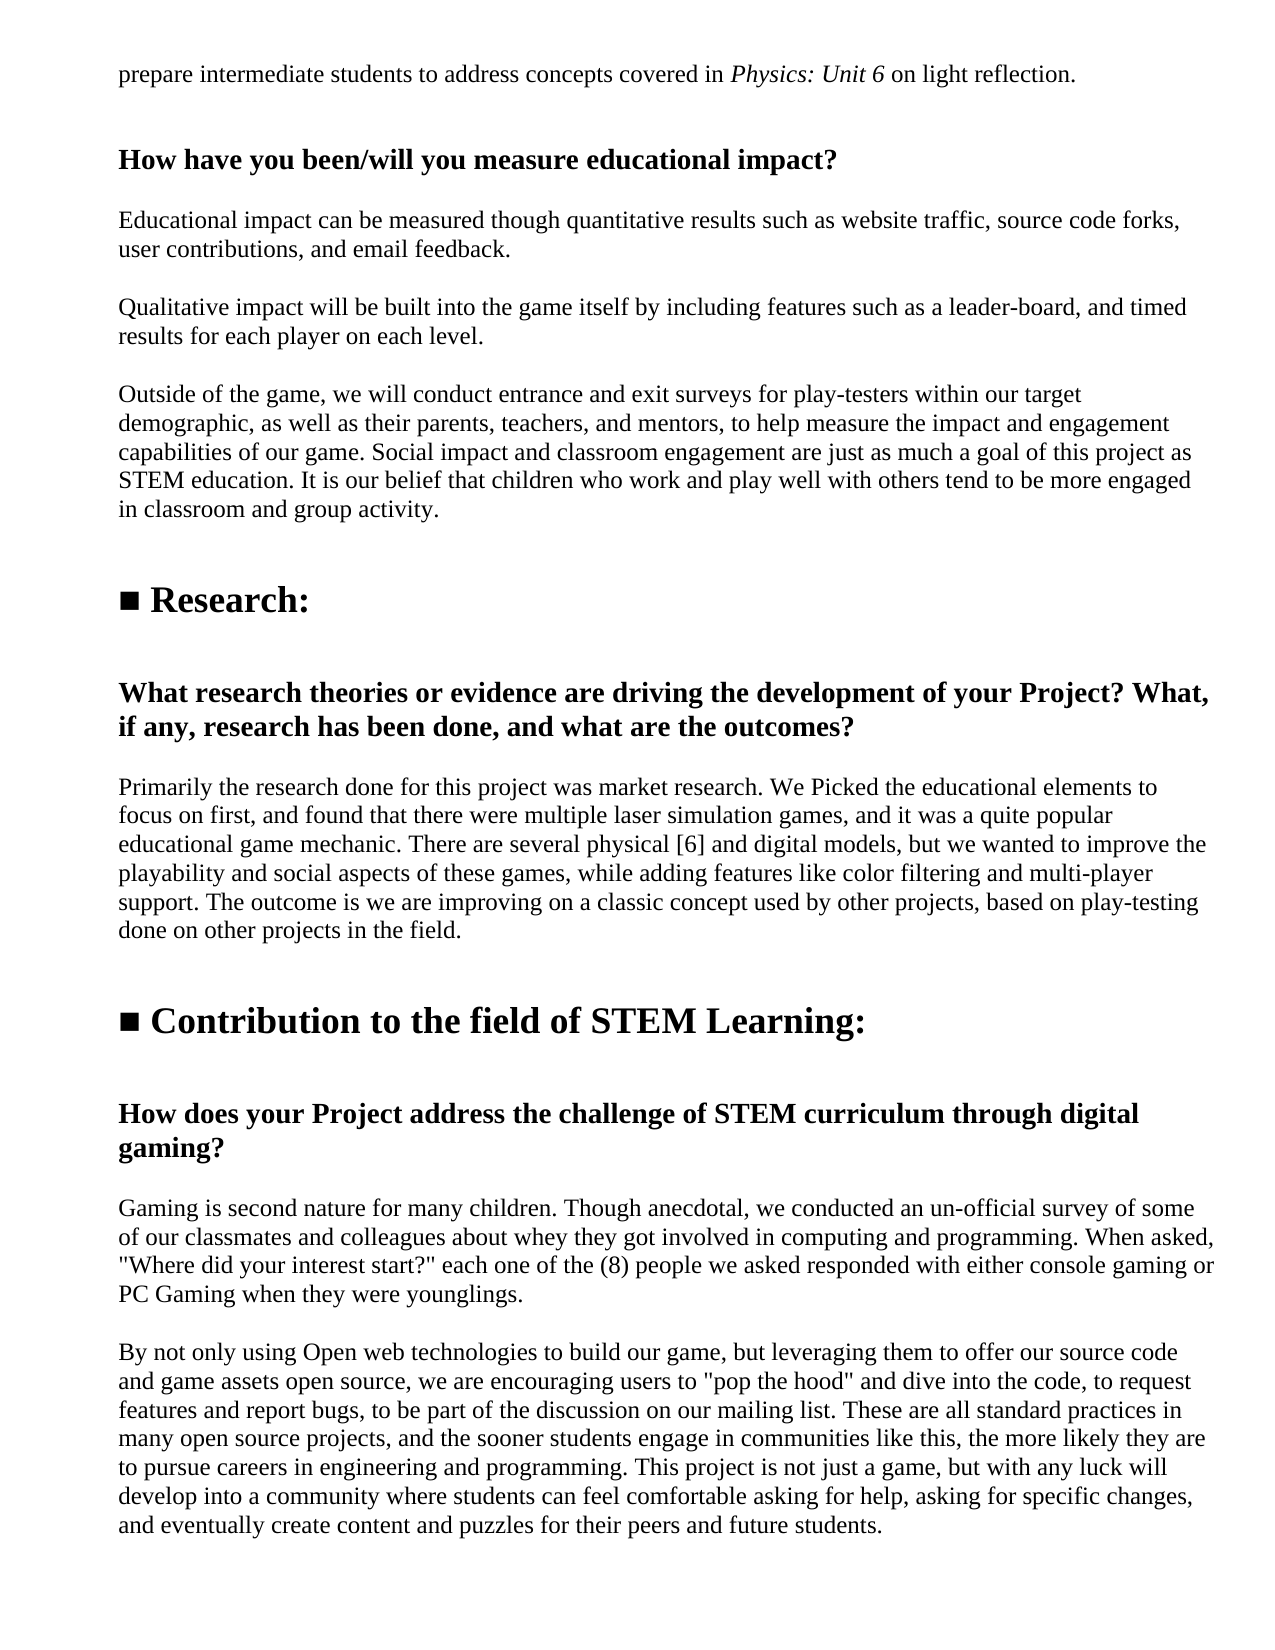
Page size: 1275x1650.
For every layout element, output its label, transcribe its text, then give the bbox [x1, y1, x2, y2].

text Gaming is second nature for many children. Though anecdotal, we conducted an un-official survey of some of our classmates and colleagues about whey they got involved in computing and programming. When asked, "Where did your interest start?" each one of the (8) people we asked responded with either console gaming or PC Gaming when they were younglings. [118, 1193, 1216, 1308]
subtitle ■ Research: [118, 577, 1216, 621]
text By not only using Open web technologies to build our game, but leveraging them to offer our source code and game assets open source, we are encouraging users to "pop the hood" and dive into the code, to request features and report bugs, to be part of the discussion on our mailing list. These are all standard practices in many open source projects, and the sooner students engage in communities like this, the more likely they are to pursue careers in engineering and programming. This project is not just a game, but with any luck will develop into a community where students can feel comfortable asking for help, asking for specific changes, and eventually create content and puzzles for their peers and future students. [118, 1337, 1216, 1538]
text Qualitative impact will be built into the game itself by including features such as a leader-board, and timed results for each player on each level. [118, 292, 1216, 350]
text prepare intermediate students to address concepts covered in Physics: Unit 6 on light reflection. [118, 59, 1216, 88]
text Educational impact can be measured though quantitative results such as website traffic, source code forks, user contributions, and email feedback. [118, 205, 1216, 263]
subtitle ■ Contribution to the field of STEM Learning: [118, 999, 1216, 1042]
subtitle What research theories or evidence are driving the development of your Project? What, if any, research has been done, and what are the outcomes? [118, 675, 1216, 742]
text Outside of the game, we will conduct entrance and exit surveys for play-testers within our target demographic, as well as their parents, teachers, and mentors, to help measure the impact and engagement capabilities of our game. Social impact and classroom engagement are just as much a goal of this project as STEM education. It is our belief that children who work and play well with others tend to be more engaged in classroom and group activity. [118, 379, 1216, 523]
subtitle How have you been/will you measure educational impact? [118, 142, 1216, 176]
subtitle How does your Project address the challenge of STEM curriculum through digital gaming? [118, 1096, 1216, 1163]
text Primarily the research done for this project was market research. We Picked the educational elements to focus on first, and found that there were multiple laser simulation games, and it was a quite popular educational game mechanic. There are several physical [6] and digital models, but we wanted to improve the playability and social aspects of these games, while adding features like color filtering and multi-player support. The outcome is we are improving on a classic concept used by other projects, based on play-testing done on other projects in the field. [118, 772, 1216, 944]
